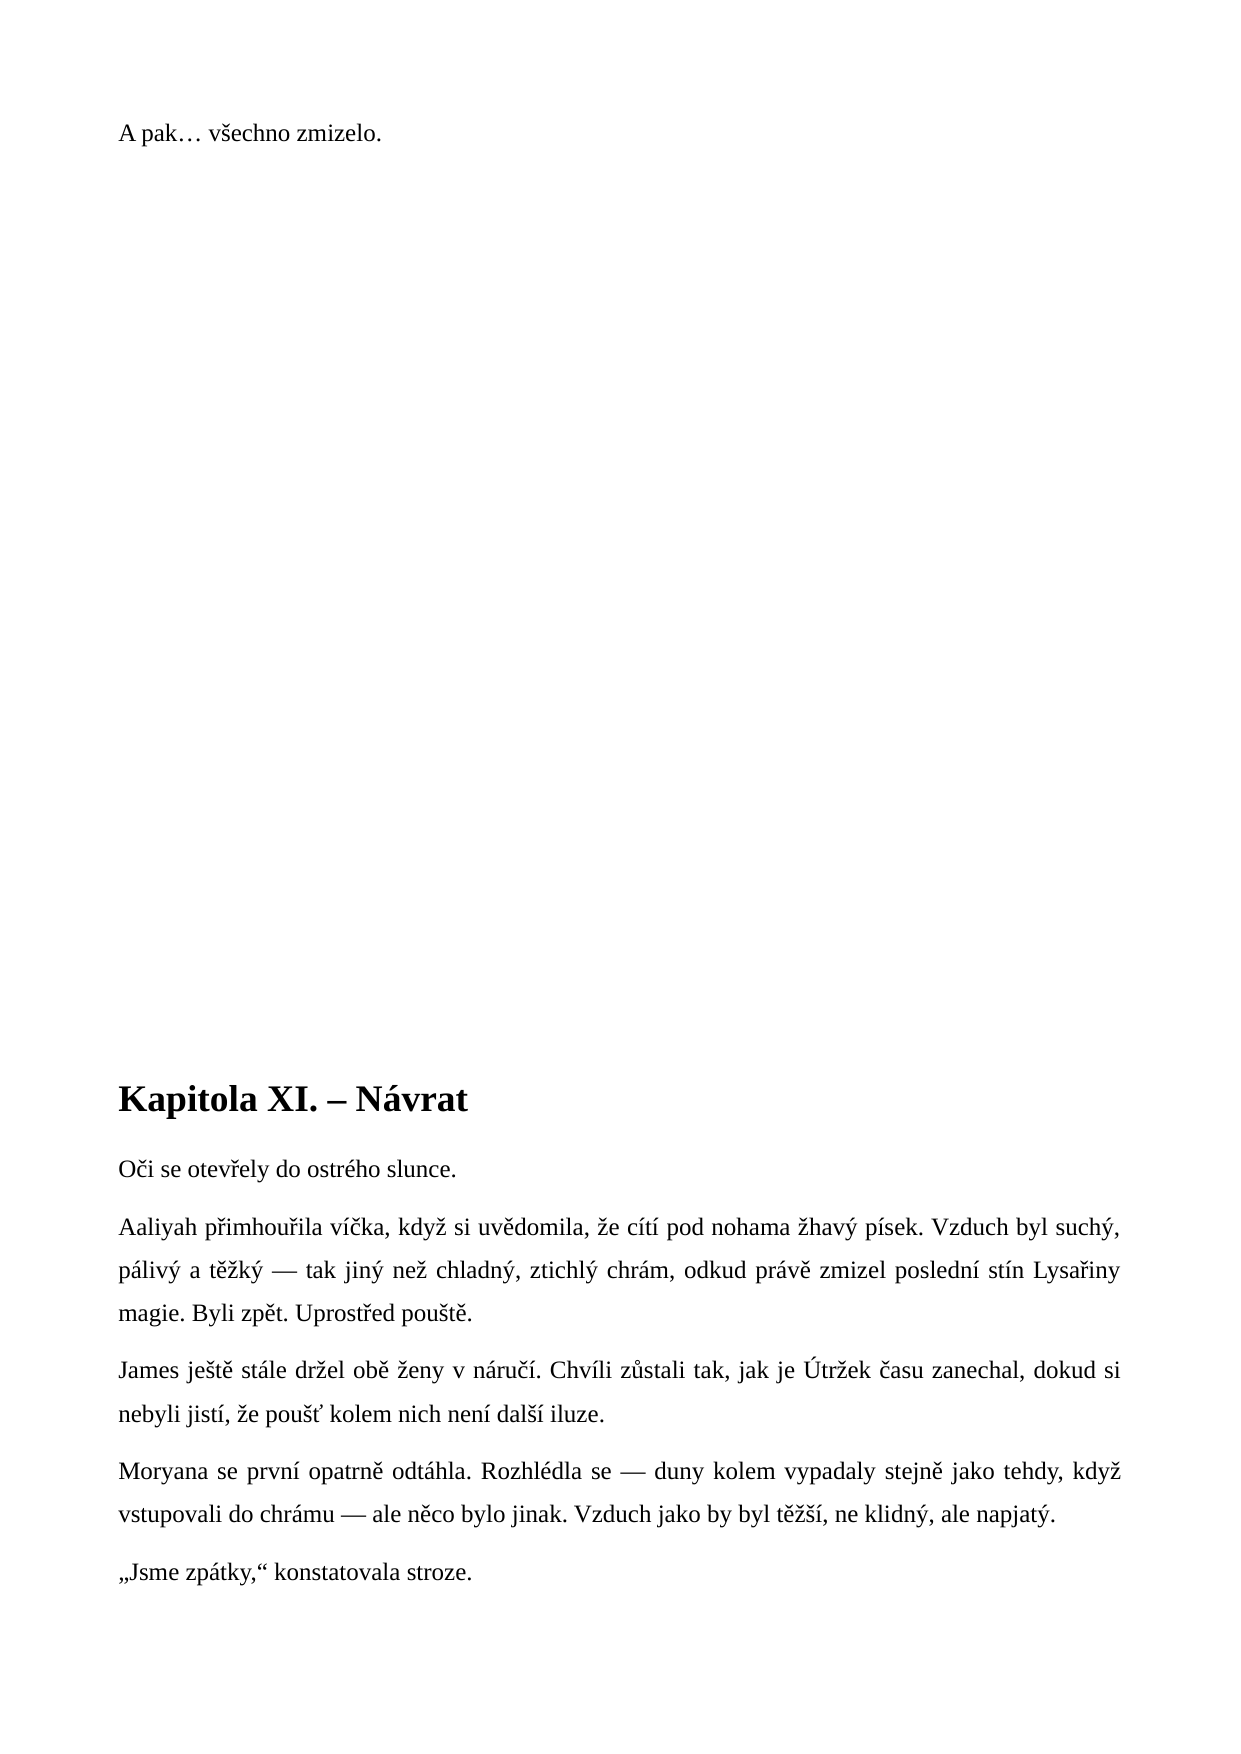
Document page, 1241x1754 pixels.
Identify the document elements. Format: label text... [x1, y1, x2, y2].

text James ještě stále držel obě ženy v náručí. Chvíli zůstali tak, jak je Útržek času zanechal, dokud si nebyli jistí, že poušť kolem nich není další iluze. [118, 1356, 1122, 1427]
text Oči se otevřely do ostrého slunce. [118, 1154, 1122, 1183]
text „Jsme zpátky,“ konstatovala stroze. [118, 1557, 1122, 1586]
subtitle Kapitola XI. – Návrat [118, 1077, 1122, 1120]
text Moryana se první opatrně odtáhla. Rozhlédla se — duny kolem vypadaly stejně jako tehdy, když vstupovali do chrámu — ale něco bylo jinak. Vzduch jako by byl těžší, ne klidný, ale napjatý. [118, 1456, 1122, 1528]
text Aaliyah přimhouřila víčka, když si uvědomila, že cítí pod nohama žhavý písek. Vzduch byl suchý, pálivý a těžký — tak jiný než chladný, ztichlý chrám, odkud právě zmizel poslední stín Lysařiny magie. Byli zpět. Uprostřed pouště. [118, 1212, 1122, 1327]
text A pak… všechno zmizelo. [118, 118, 1122, 147]
